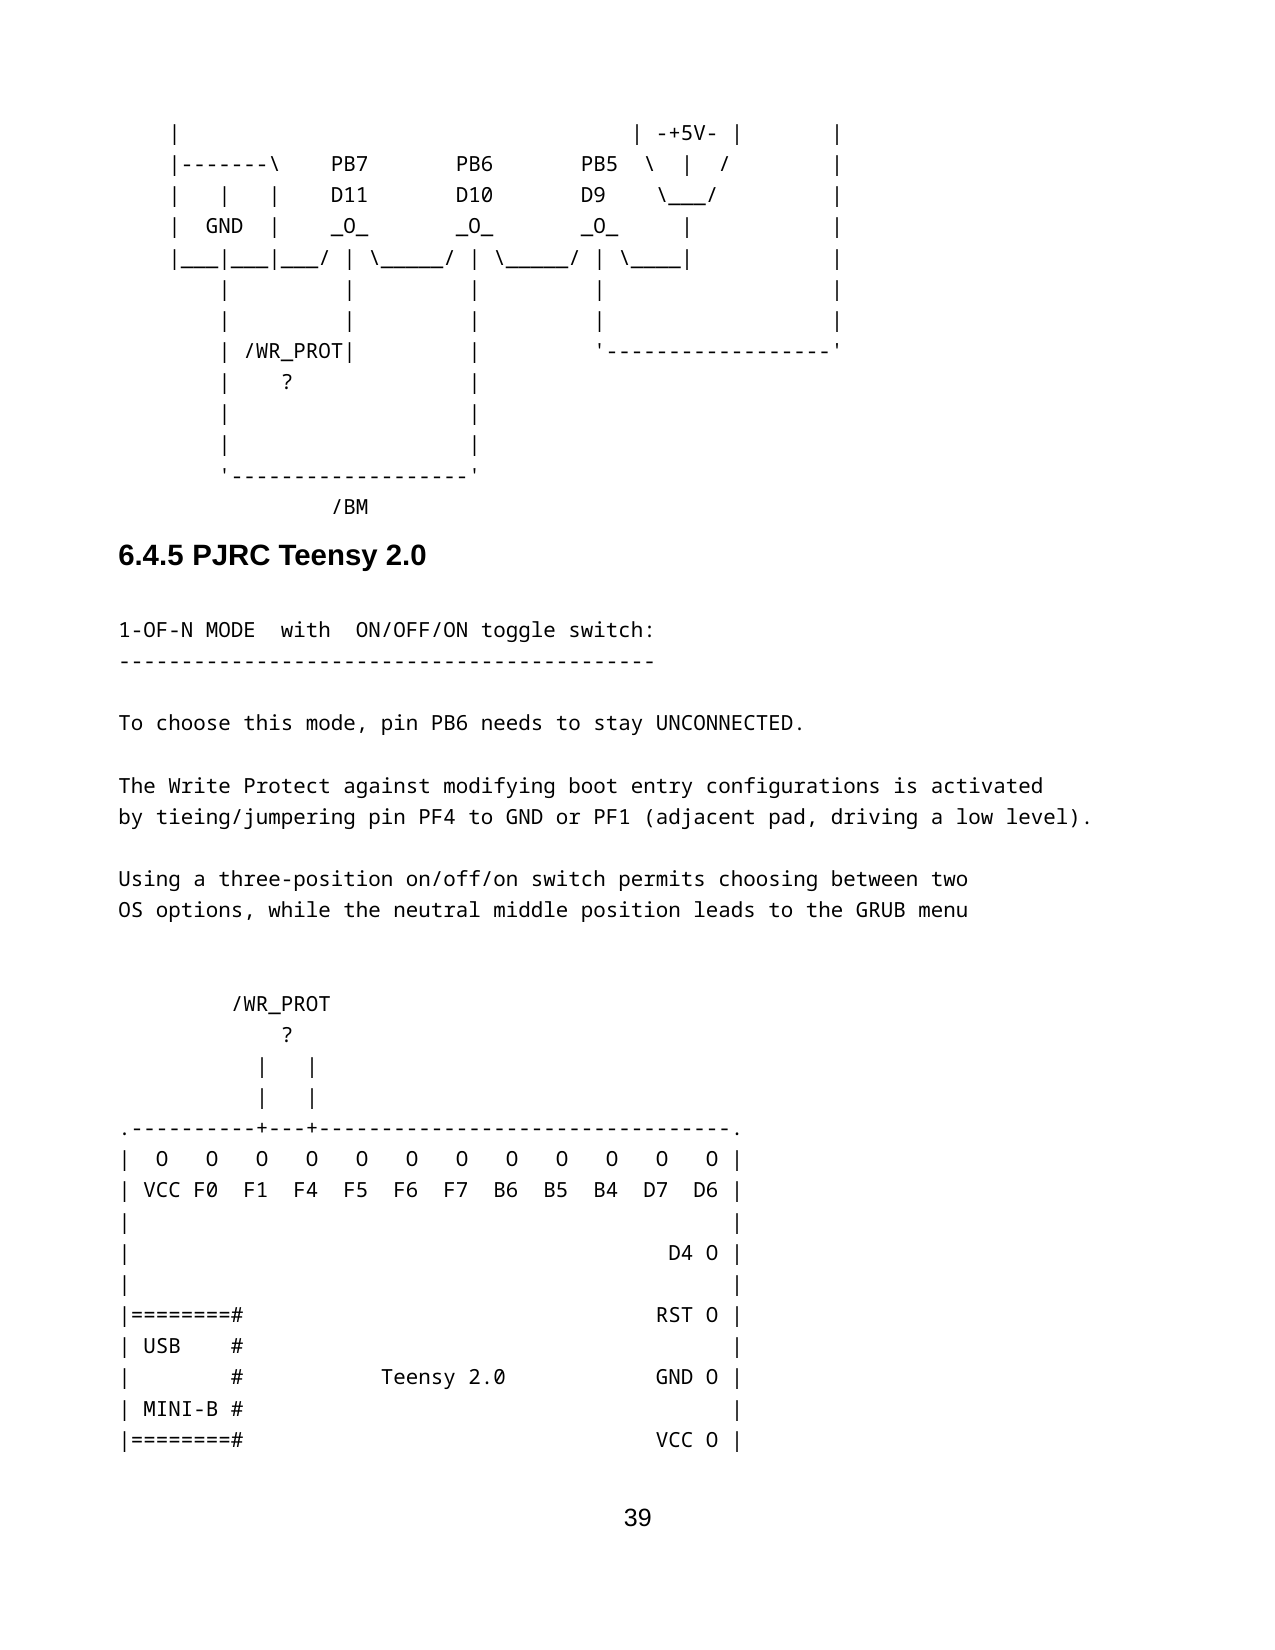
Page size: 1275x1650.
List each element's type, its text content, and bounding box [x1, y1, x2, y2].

text .----------+---+---------------------------------. [118, 1113, 1157, 1142]
text | VCC F0 F1 F4 F5 F6 F7 B6 B5 B4 D7 D6 | [118, 1176, 1157, 1204]
text | D4 O | [118, 1238, 1157, 1266]
text Using a three-position on/off/on switch permits choosing between two [118, 864, 1157, 893]
text To choose this mode, pin PB6 needs to stay UNCONNECTED. [118, 708, 1157, 737]
text | GND | _O_ _O_ _O_ | | [118, 212, 1157, 240]
text |========# VCC O | [118, 1425, 1157, 1453]
text | | [118, 429, 1157, 458]
text | | [118, 398, 1157, 427]
text | | -+5V- | | [118, 118, 1157, 147]
text | | [118, 1207, 1157, 1235]
text | ? | [118, 367, 1157, 396]
text | | | | | [118, 305, 1157, 333]
text | | | | | [118, 274, 1157, 302]
text /WR_PROT [118, 989, 1157, 1017]
text ------------------------------------------- [118, 646, 1157, 674]
subtitle PJRC Teensy 2.0 [118, 538, 1157, 571]
text by tieing/jumpering pin PF4 to GND or PF1 (adjacent pad, driving a low level). [118, 802, 1157, 830]
text |___|___|___/ | \_____/ | \_____/ | \____| | [118, 243, 1157, 271]
text | /WR_PROT| | '------------------' [118, 336, 1157, 364]
text |-------\ PB7 PB6 PB5 \ | / | [118, 149, 1157, 178]
text | MINI-B # | [118, 1394, 1157, 1422]
text 1-OF-N MODE with ON/OFF/ON toggle switch: [118, 615, 1157, 643]
text | | [118, 1269, 1157, 1297]
text | | [118, 1051, 1157, 1079]
text OS options, while the neutral middle position leads to the GRUB menu [118, 895, 1157, 924]
text |========# RST O | [118, 1300, 1157, 1329]
text | USB # | [118, 1331, 1157, 1360]
text | | | D11 D10 D9 \___/ | [118, 180, 1157, 209]
text | # Teensy 2.0 GND O | [118, 1362, 1157, 1391]
text The Write Protect against modifying boot entry configurations is activated [118, 771, 1157, 799]
text /BM [118, 492, 1157, 520]
text | O O O O O O O O O O O O | [118, 1144, 1157, 1173]
text '-------------------' [118, 461, 1157, 489]
text ? [118, 1020, 1157, 1048]
text | | [118, 1082, 1157, 1111]
